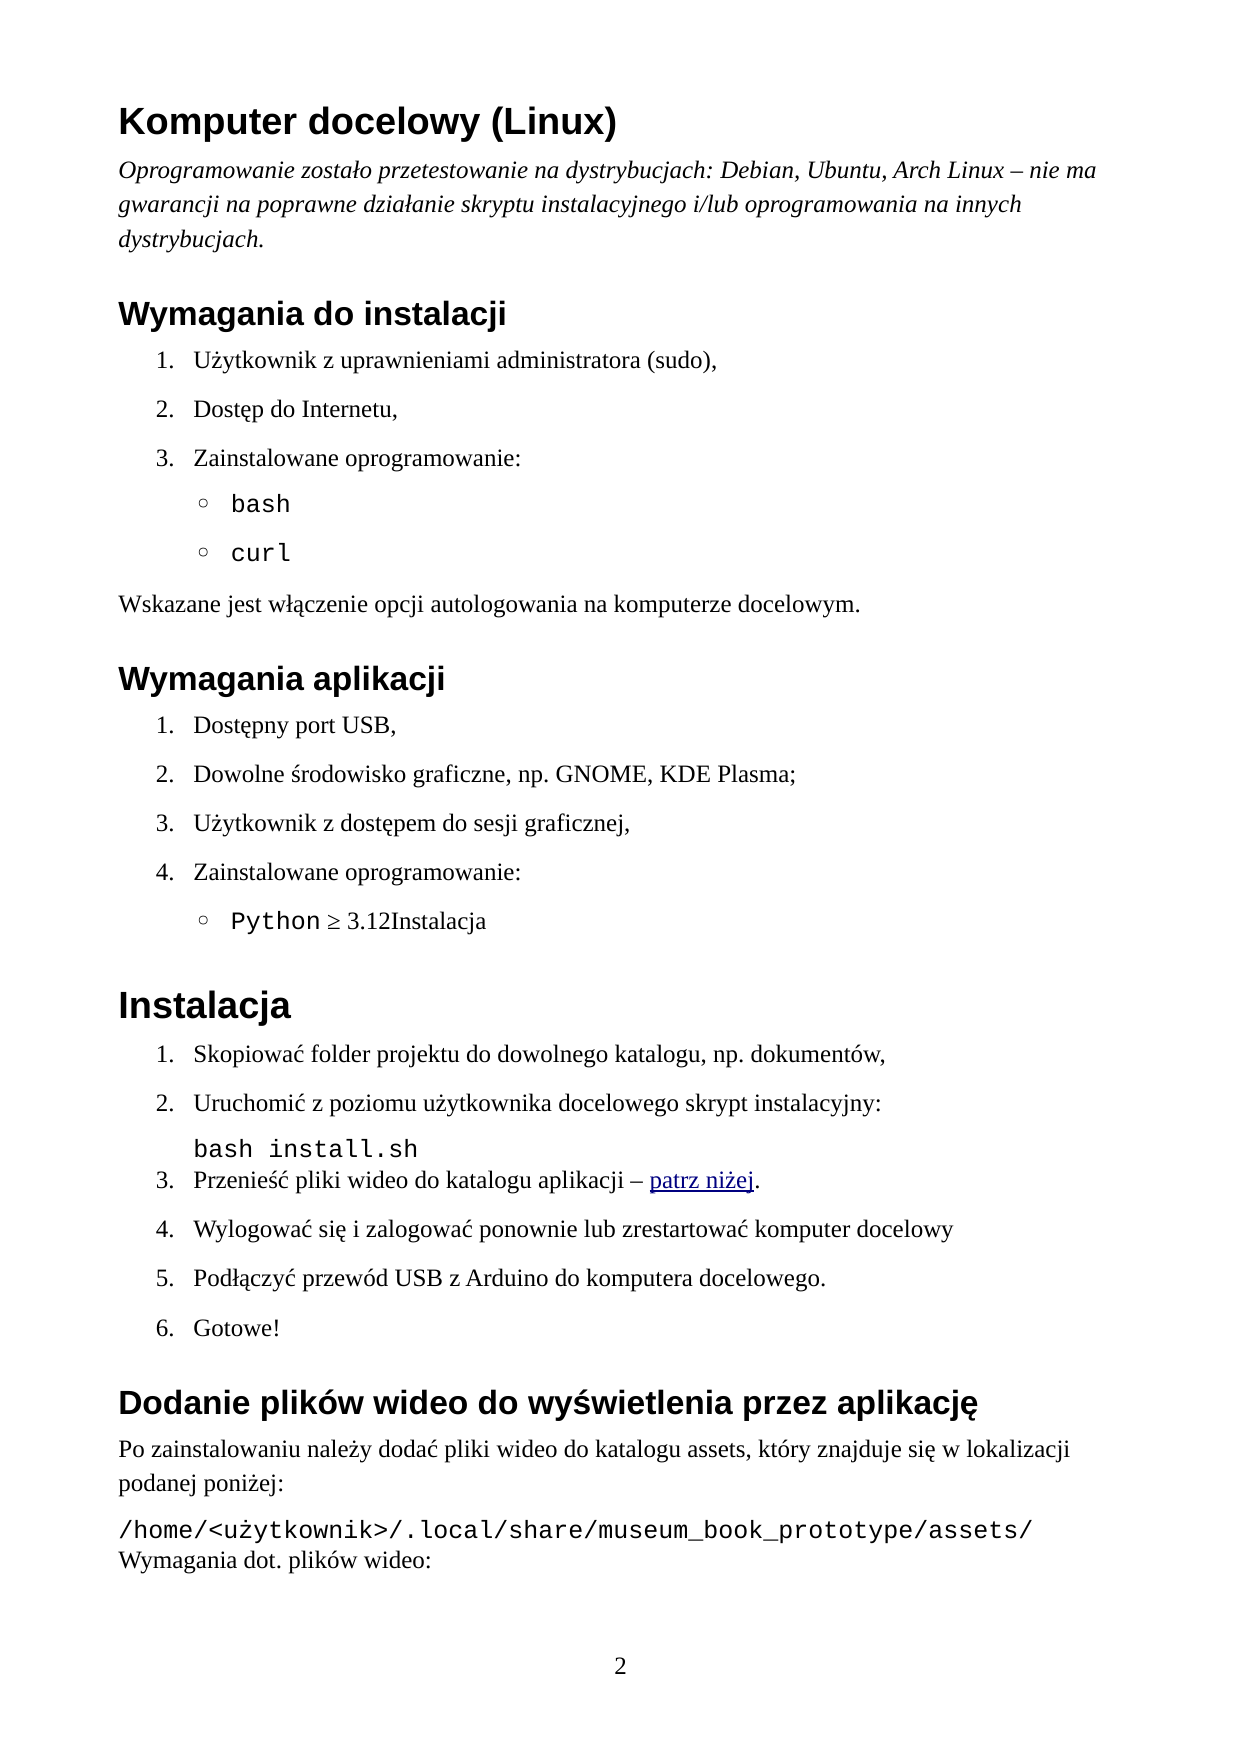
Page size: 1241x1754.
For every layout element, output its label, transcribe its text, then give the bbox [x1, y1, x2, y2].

list Użytkownik z uprawnieniami administratora (sudo), [156, 345, 1122, 373]
list Gotowe! [156, 1313, 1122, 1341]
text Wskazane jest włączenie opcji autologowania na komputerze docelowym. [118, 589, 1122, 618]
text Oprogramowanie zostało przetestowanie na dystrybucjach: Debian, Ubuntu, Arch Linux – nie ma gwarancji na poprawne działanie skryptu instalacyjnego i/lub oprogramowania na innych dystrybucjach. [118, 155, 1122, 252]
list Wylogować się i zalogować ponownie lub zrestartować komputer docelowy [156, 1214, 1122, 1243]
list Podłączyć przewód USB z Arduino do komputera docelowego. [156, 1263, 1122, 1292]
list Uruchomić z poziomu użytkownika docelowego skrypt instalacyjny: [156, 1088, 1122, 1117]
list Zainstalowane oprogramowanie: [156, 443, 1122, 472]
subtitle Instalacja [118, 983, 1122, 1026]
list Skopiować folder projektu do dowolnego katalogu, np. dokumentów, [156, 1039, 1122, 1068]
text Wymagania dot. plików wideo: [118, 1546, 1122, 1574]
list curl [193, 540, 1122, 569]
subtitle Wymagania do instalacji [118, 293, 1122, 332]
list Dostęp do Internetu, [156, 394, 1122, 422]
list bash [193, 492, 1122, 520]
text Po zainstalowaniu należy dodać pliki wideo do katalogu assets, który znajduje się w lokalizacji podanej poniżej: [118, 1434, 1122, 1497]
list Przenieść pliki wideo do katalogu aplikacji – patrz niżej. [156, 1165, 1122, 1194]
list Python ≥ 3.12Instalacja [193, 906, 1122, 937]
list Dowolne środowisko graficzne, np. GNOME, KDE Plasma; [156, 759, 1122, 788]
subtitle Dodanie plików wideo do wyświetlenia przez aplikację [118, 1382, 1122, 1421]
subtitle Komputer docelowy (Linux) [118, 98, 1122, 142]
list Użytkownik z dostępem do sesji graficznej, [156, 808, 1122, 837]
list Zainstalowane oprogramowanie: [156, 857, 1122, 886]
list Dostępny port USB, [156, 710, 1122, 739]
text /home/<użytkownik>/.local/share/museum_book_prototype/assets/ [118, 1517, 1122, 1546]
subtitle Wymagania aplikacji [118, 659, 1122, 697]
list bash install.sh [156, 1137, 1122, 1165]
